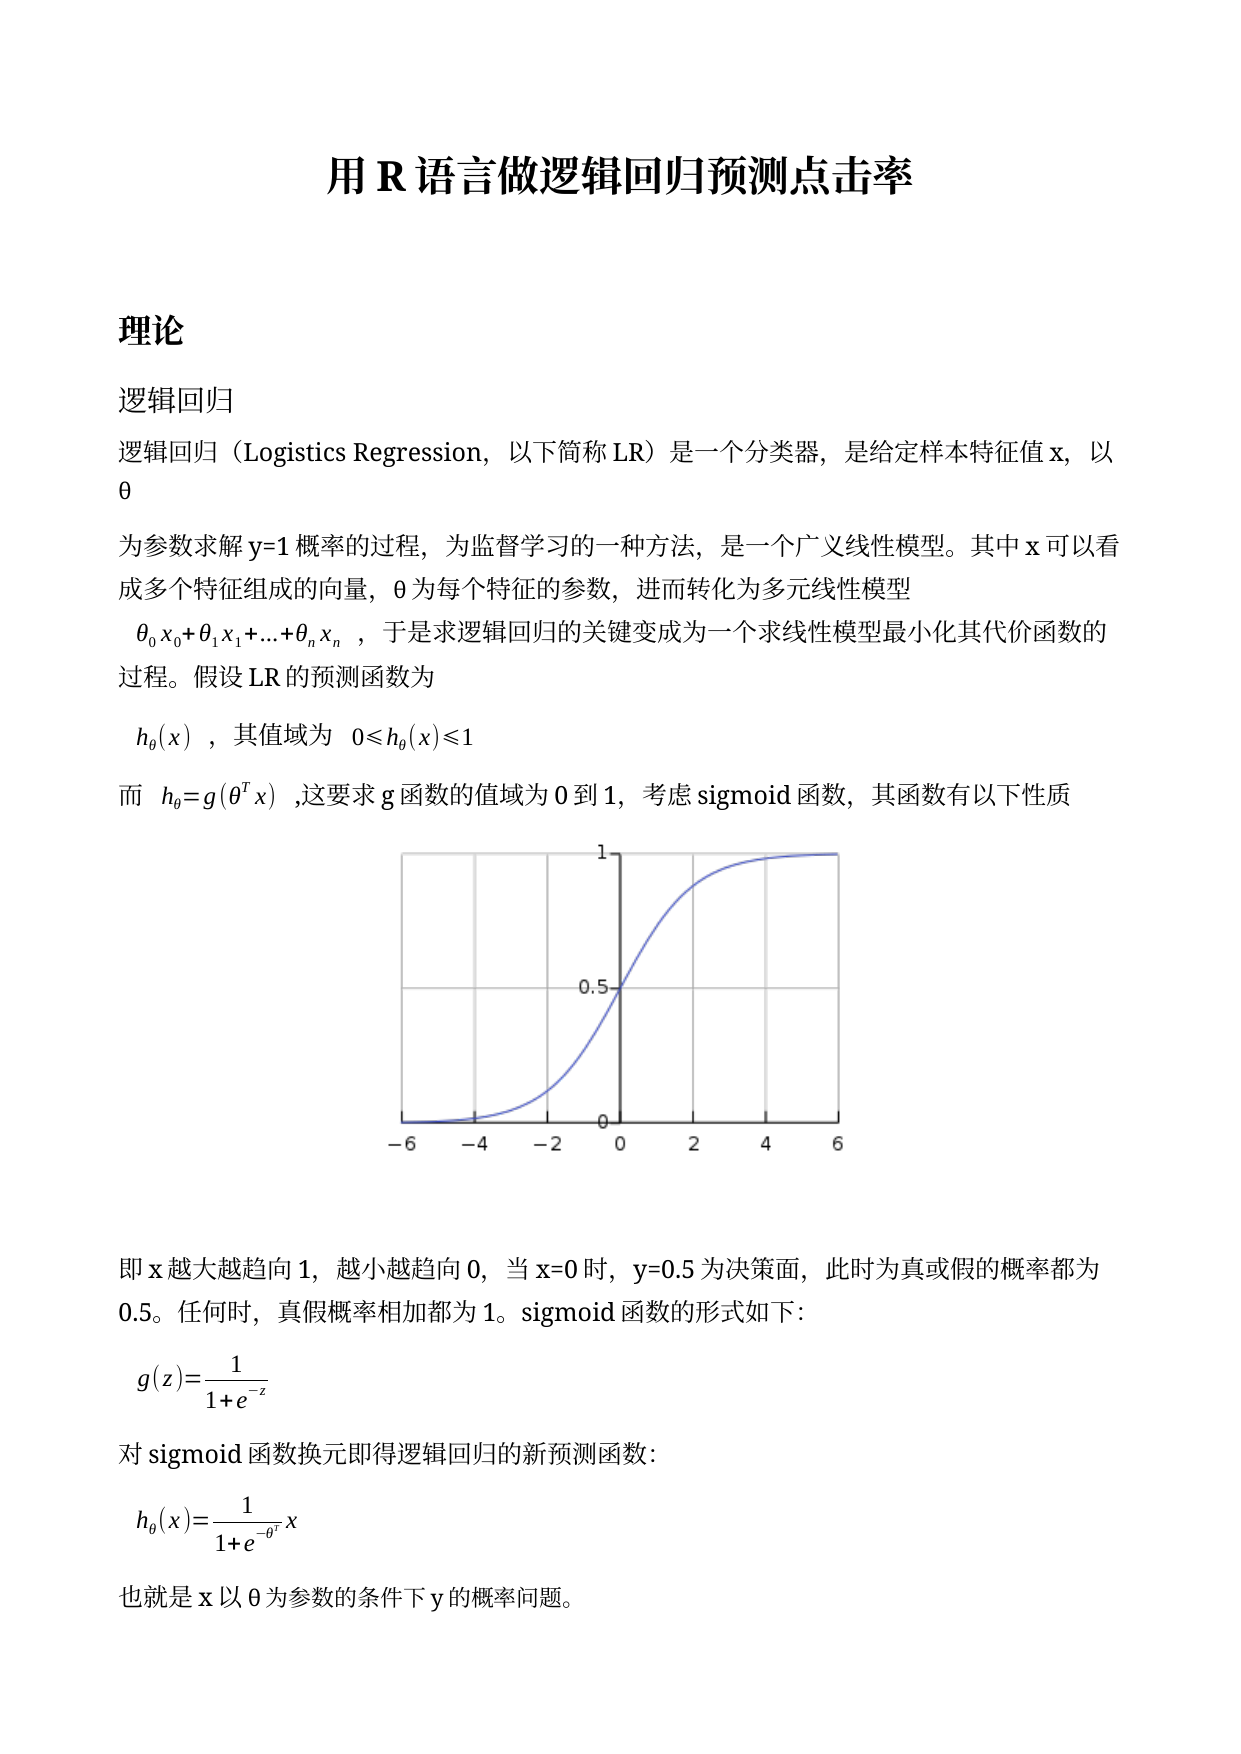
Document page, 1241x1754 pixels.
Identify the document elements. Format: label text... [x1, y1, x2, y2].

text ，其值域为 [118, 716, 1122, 754]
title 用R语言做逻辑回归预测点击率 [118, 143, 1122, 203]
text 对sigmoid函数换元即得逻辑回归的新预测函数： [118, 1434, 1122, 1470]
text 为参数求解y=1概率的过程，为监督学习的一种方法，是一个广义线性模型。其中x可以看成多个特征组成的向量，θ为每个特征的参数，进而转化为多元线性模型，于是求逻辑回归的关键变成为一个求线性模型最小化其代价函数的过程。假设LR的预测函数为 [118, 527, 1122, 694]
subtitle 理论 [118, 305, 1122, 353]
picture [370, 835, 870, 1168]
text 而,这要求g函数的值域为0到1，考虑sigmoid函数，其函数有以下性质 [118, 775, 1122, 813]
text 逻辑回归（Logistics Regression，以下简称LR）是一个分类器，是给定样本特征值x，以θ [118, 432, 1122, 506]
subtitle 逻辑回归 [118, 378, 1122, 420]
text 即x越大越趋向1，越小越趋向0，当x=0时，y=0.5为决策面，此时为真或假的概率都为0.5。任何时，真假概率相加都为1。sigmoid函数的形式如下： [118, 1249, 1122, 1329]
text 也就是x以θ为参数的条件下y的概率问题。 [118, 1578, 1122, 1614]
